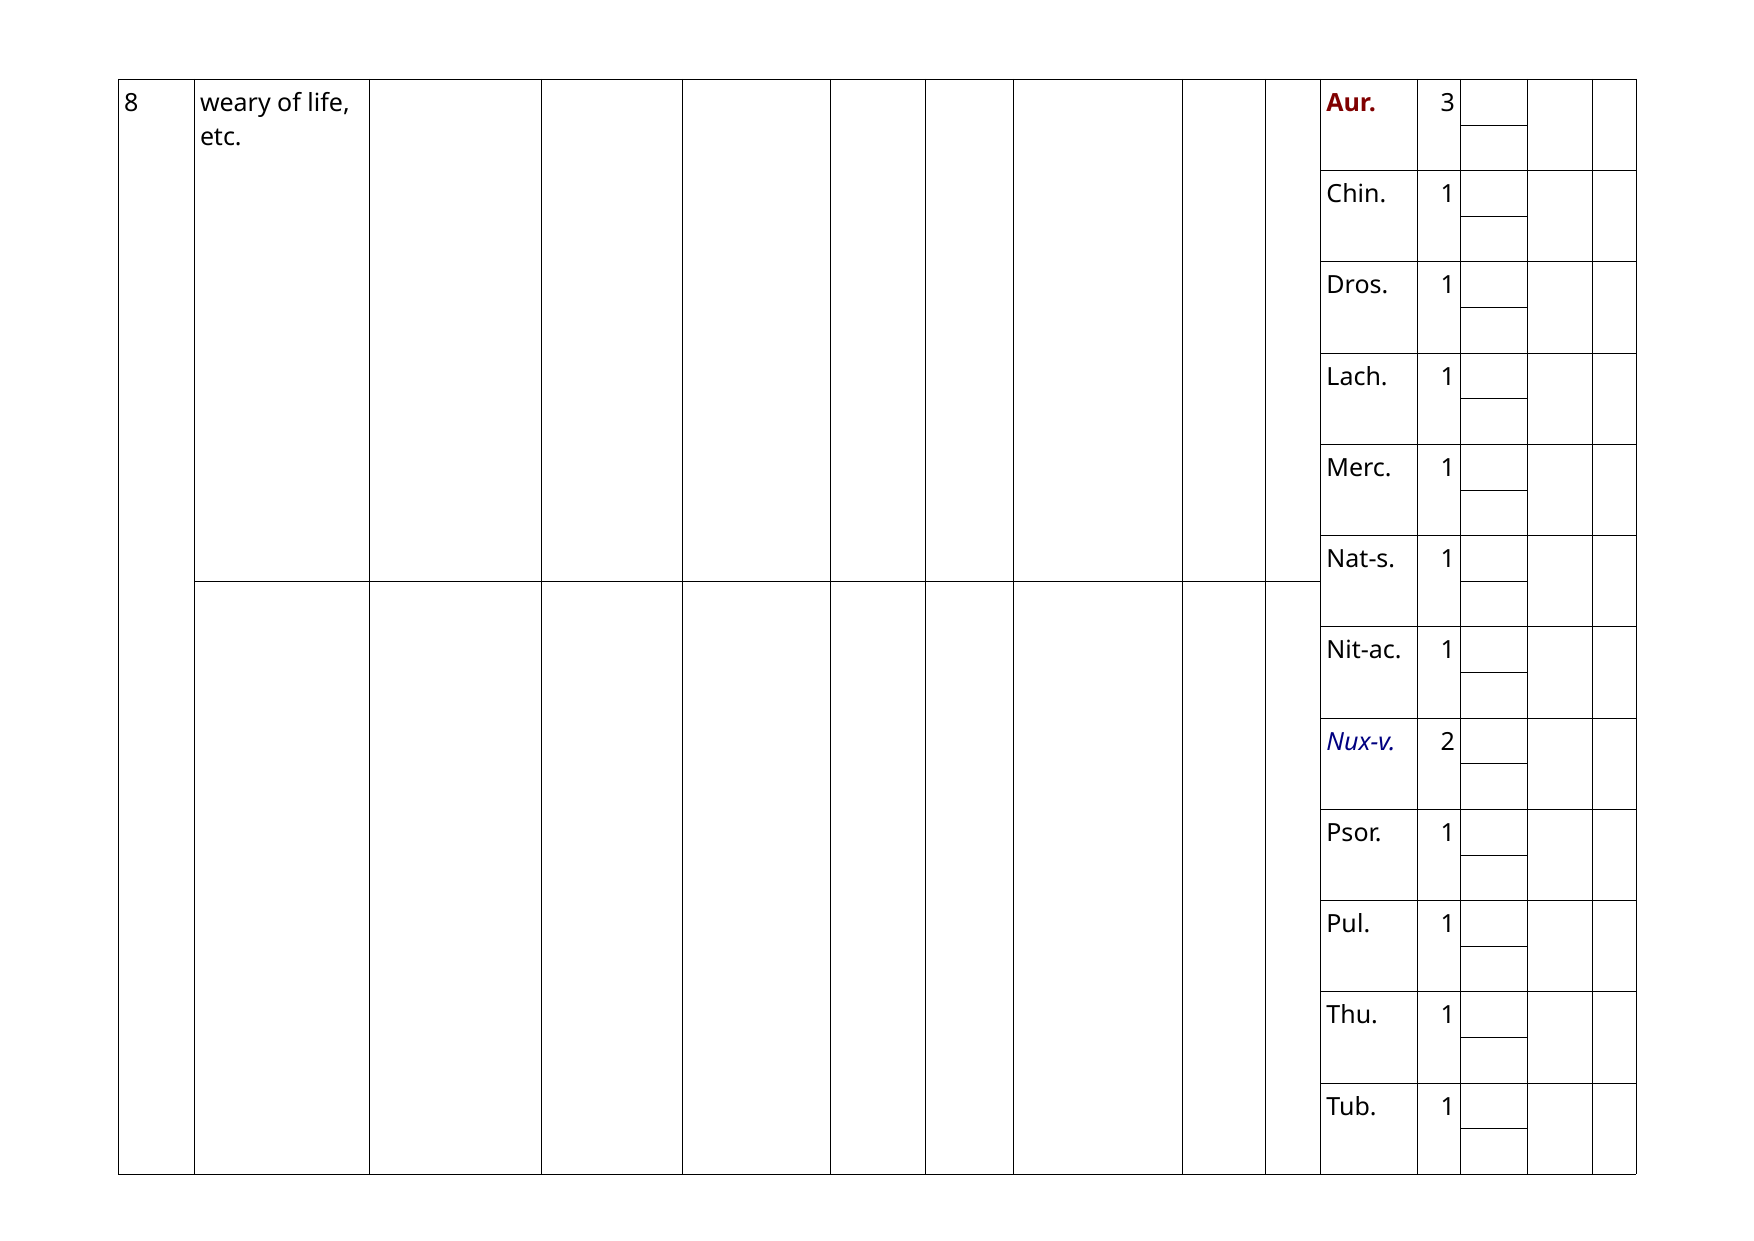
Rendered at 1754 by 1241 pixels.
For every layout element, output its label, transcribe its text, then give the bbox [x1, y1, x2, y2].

table_cell [1593, 171, 1636, 261]
table_cell [1461, 627, 1527, 672]
table_cell [370, 582, 541, 1174]
table_cell [1461, 810, 1527, 854]
table_cell 1 [1418, 445, 1460, 535]
table_cell [542, 582, 682, 1174]
table_cell weary of life, etc. [195, 80, 369, 581]
table_cell [1593, 719, 1636, 809]
table_cell [926, 80, 1013, 581]
table_cell [1593, 354, 1636, 444]
table_cell Nux-v. [1321, 719, 1417, 809]
table_cell Thu. [1321, 992, 1417, 1083]
table_cell [1461, 80, 1527, 124]
table_cell [831, 582, 925, 1174]
table_cell 2 [1418, 719, 1460, 809]
table_cell [1461, 947, 1527, 991]
table_cell 1 [1418, 171, 1460, 261]
table_cell [1461, 764, 1527, 809]
table_cell Merc. [1321, 445, 1417, 535]
table_cell [1593, 901, 1636, 991]
table_cell [1461, 354, 1527, 398]
table_cell [1461, 491, 1527, 535]
table_cell [1461, 1038, 1527, 1083]
table_cell [1593, 262, 1636, 353]
table_cell [1266, 80, 1320, 581]
table_cell 8 [119, 80, 194, 1174]
table_cell [195, 582, 369, 1174]
table_cell [1528, 445, 1592, 535]
table_cell [1014, 80, 1182, 581]
table_cell [1461, 719, 1527, 763]
table_cell [1461, 399, 1527, 444]
table_cell [1014, 582, 1182, 1174]
table_cell [1528, 1084, 1592, 1174]
table_cell [1461, 262, 1527, 307]
table_cell [1183, 80, 1265, 581]
table_cell Aur. [1321, 80, 1417, 170]
table_cell [1593, 445, 1636, 535]
table_cell [1593, 810, 1636, 900]
table_cell [1461, 171, 1527, 216]
table_cell [1528, 80, 1592, 170]
table_cell 1 [1418, 354, 1460, 444]
table_cell [1528, 992, 1592, 1083]
table_cell 1 [1418, 992, 1460, 1083]
table_cell [1461, 217, 1527, 261]
table_cell 1 [1418, 1084, 1460, 1174]
table_cell [1461, 582, 1527, 626]
table_cell 1 [1418, 627, 1460, 718]
table_cell [1461, 992, 1527, 1037]
table_cell [1528, 171, 1592, 261]
table_cell [1593, 992, 1636, 1083]
table_cell Nat-s. [1321, 536, 1417, 626]
table_cell Tub. [1321, 1084, 1417, 1174]
table_cell Lach. [1321, 354, 1417, 444]
table_cell [1593, 80, 1636, 170]
table_cell 1 [1418, 536, 1460, 626]
table_cell [1593, 536, 1636, 626]
table_cell Nit-ac. [1321, 627, 1417, 718]
table_cell [1461, 536, 1527, 581]
table_cell [683, 80, 830, 581]
table_cell [1461, 901, 1527, 946]
table_cell [1528, 536, 1592, 626]
table_cell [1528, 719, 1592, 809]
table_cell [1528, 810, 1592, 900]
table_cell Psor. [1321, 810, 1417, 900]
table_cell 1 [1418, 262, 1460, 353]
table_cell [926, 582, 1013, 1174]
table_cell [542, 80, 682, 581]
table_cell [1528, 901, 1592, 991]
table_cell [1461, 1129, 1527, 1174]
table_cell [1461, 445, 1527, 489]
table_cell Chin. [1321, 171, 1417, 261]
table_cell [831, 80, 925, 581]
table_cell 3 [1418, 80, 1460, 170]
table_cell [1461, 673, 1527, 718]
table_cell [1183, 582, 1265, 1174]
table_cell 1 [1418, 901, 1460, 991]
table_cell [1461, 856, 1527, 900]
table_cell [1461, 126, 1527, 170]
table_cell [1461, 1084, 1527, 1128]
table_cell [1593, 1084, 1636, 1174]
table_cell [1461, 308, 1527, 353]
table_cell [1593, 627, 1636, 718]
table_cell Pul. [1321, 901, 1417, 991]
table_cell [1528, 262, 1592, 353]
table_cell [683, 582, 830, 1174]
table_cell [1528, 354, 1592, 444]
table_cell [1528, 627, 1592, 718]
table_cell Dros. [1321, 262, 1417, 353]
table_cell [370, 80, 541, 581]
table_cell [1266, 582, 1320, 1174]
table_cell 1 [1418, 810, 1460, 900]
